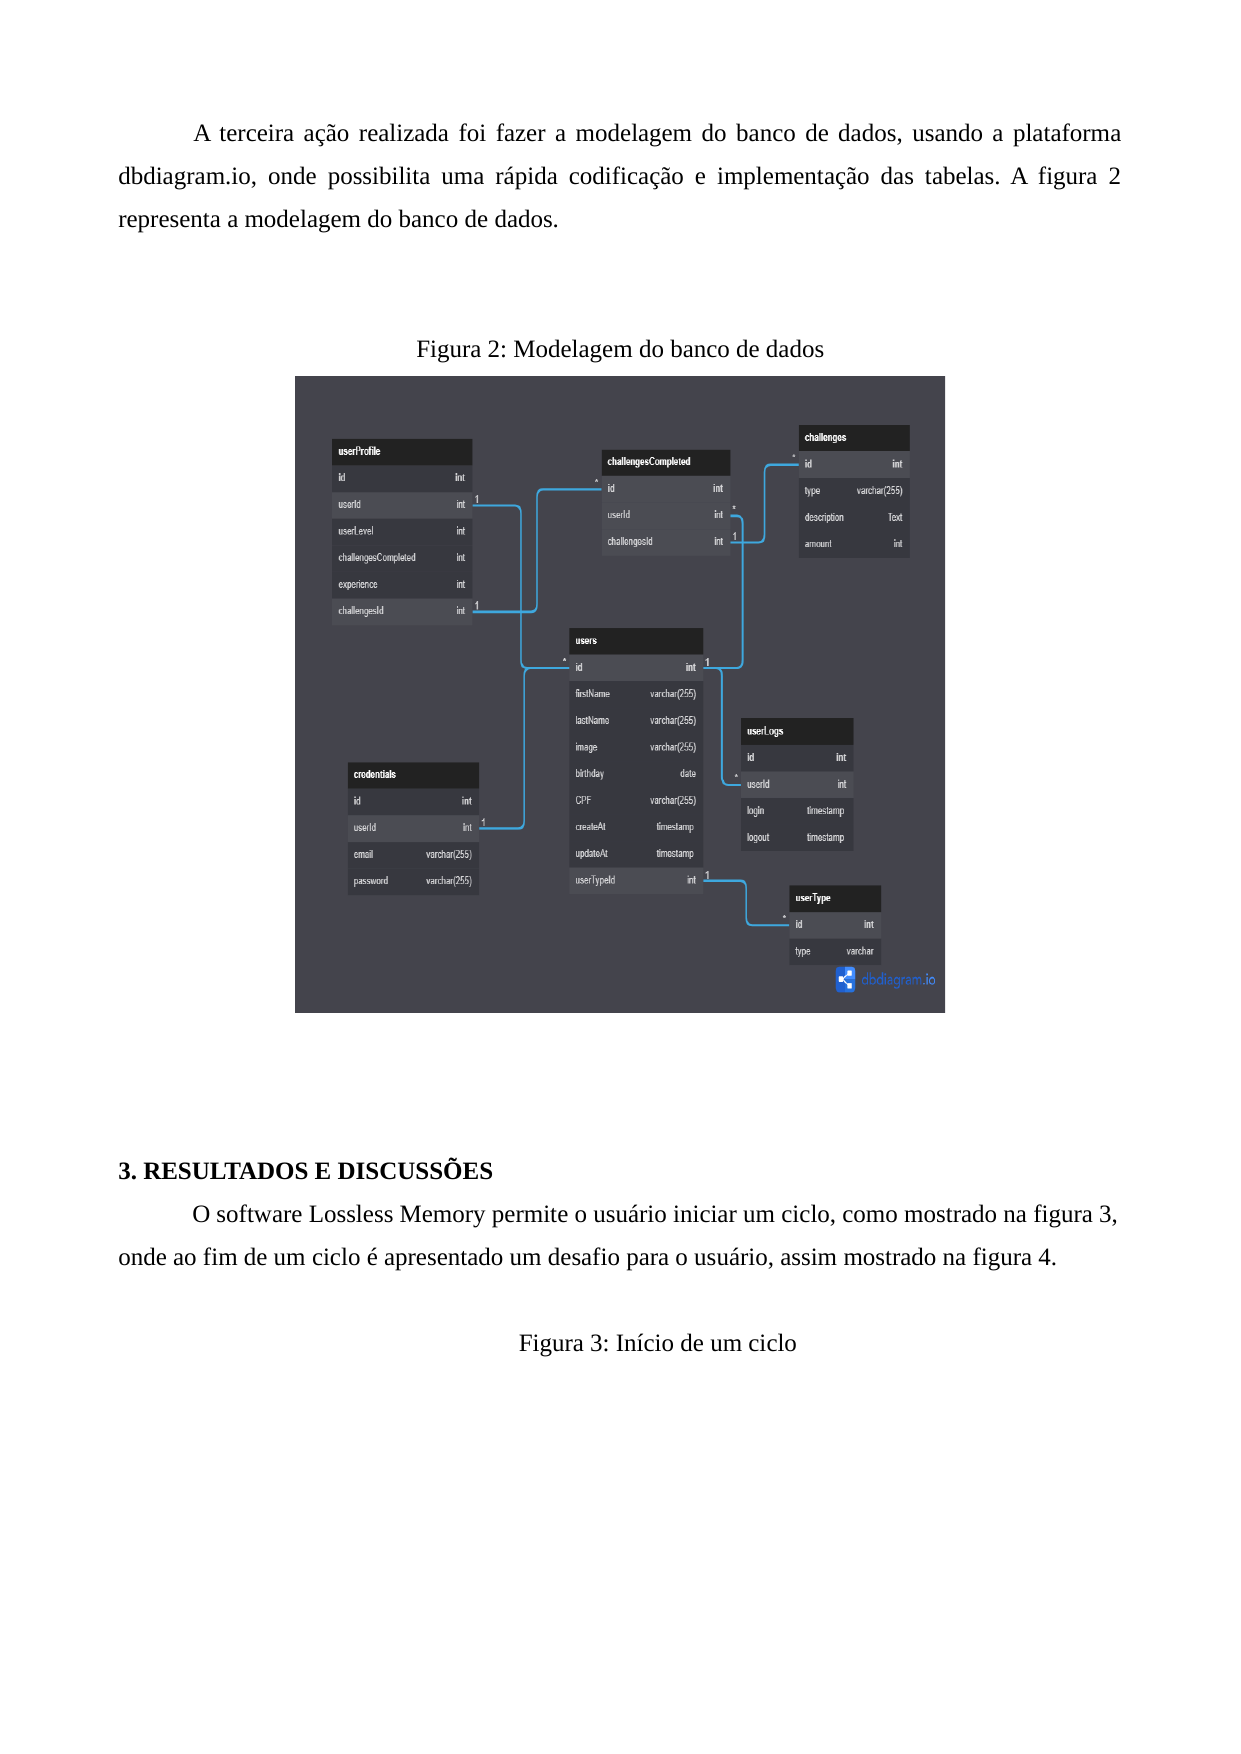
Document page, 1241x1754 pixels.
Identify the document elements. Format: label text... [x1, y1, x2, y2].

text Figura 3: Início de um ciclo [118, 1328, 1122, 1357]
text 3. RESULTADOS E DISCUSSÕES [118, 1156, 1122, 1185]
text Figura 2: Modelagem do banco de dados [118, 334, 1122, 362]
text O software Lossless Memory permite o usuário iniciar um ciclo, como mostrado na figura 3, onde ao fim de um ciclo é apresentado um desafio para o usuário, assim mostrado na figura 4. [118, 1199, 1122, 1271]
picture [295, 376, 946, 1013]
text A terceira ação realizada foi fazer a modelagem do banco de dados, usando a plataforma dbdiagram.io, onde possibilita uma rápida codificação e implementação das tabelas. A figura 2 representa a modelagem do banco de dados. [118, 118, 1122, 233]
